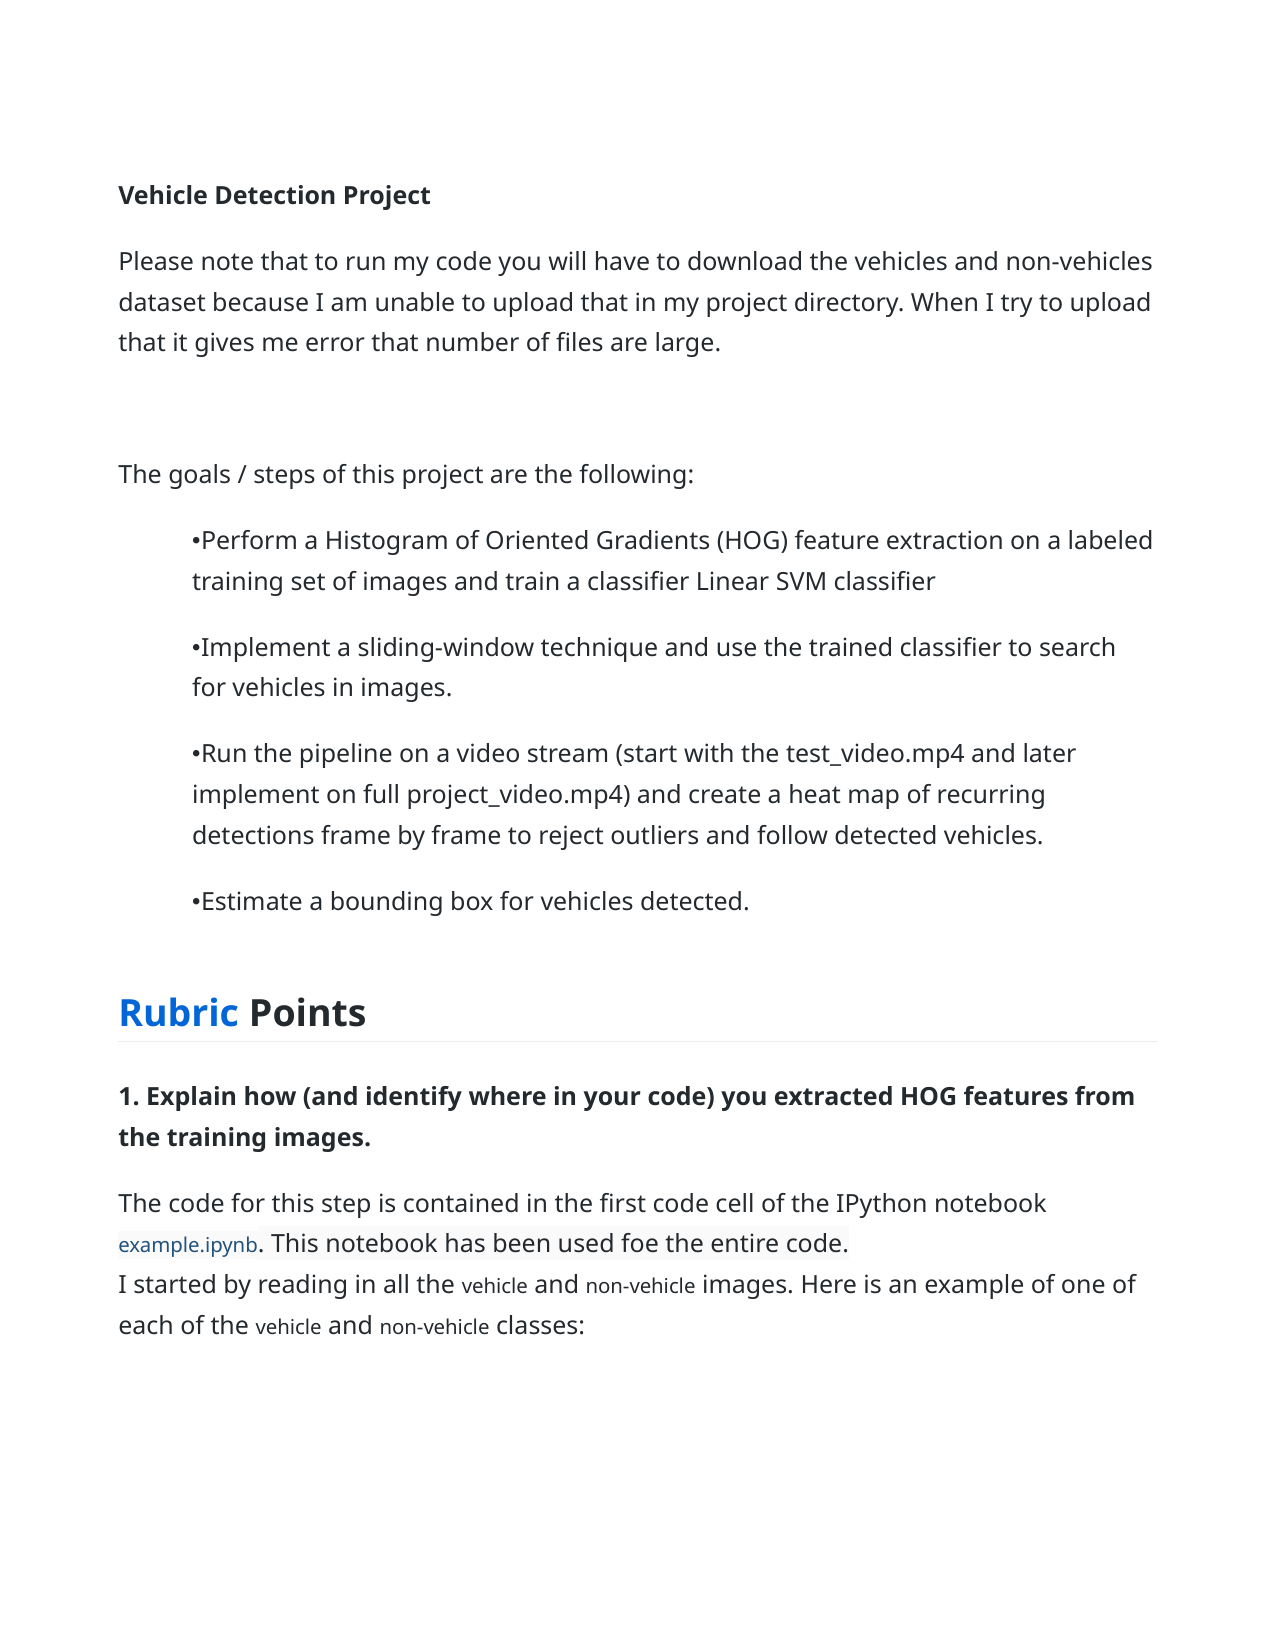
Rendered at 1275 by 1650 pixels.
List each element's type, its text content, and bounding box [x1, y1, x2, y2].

text Vehicle Detection Project [118, 178, 1157, 212]
text I started by reading in all the vehicle and non-vehicle images. Here is an example of one of each of the vehicle and non-vehicle classes: [118, 1267, 1157, 1342]
text Please note that to run my code you will have to download the vehicles and non-vehicles dataset because I am unable to upload that in my project directory. When I try to upload that it gives me error that number of files are large. [118, 243, 1157, 359]
list Run the pipeline on a video stream (start with the test_video.mp4 and later implement on full project_video.mp4) and create a heat map of recurring detections frame by frame to reject outliers and follow detected vehicles. [118, 736, 1157, 852]
text The code for this step is contained in the first code cell of the IPython notebook example.ipynb. This notebook has been used foe the entire code. [118, 1185, 1157, 1260]
subtitle Rubric Points [118, 987, 1157, 1041]
list Perform a Histogram of Oriented Gradients (HOG) feature extraction on a labeled training set of images and train a classifier Linear SVM classifier [118, 523, 1157, 597]
text 1. Explain how (and identify where in your code) you extracted HOG features from the training images. [118, 1078, 1157, 1153]
list Estimate a bounding box for vehicles detected. [118, 883, 1157, 917]
text The goals / steps of this project are the following: [118, 457, 1157, 491]
list Implement a sliding-window technique and use the trained classifier to search for vehicles in images. [118, 629, 1157, 704]
